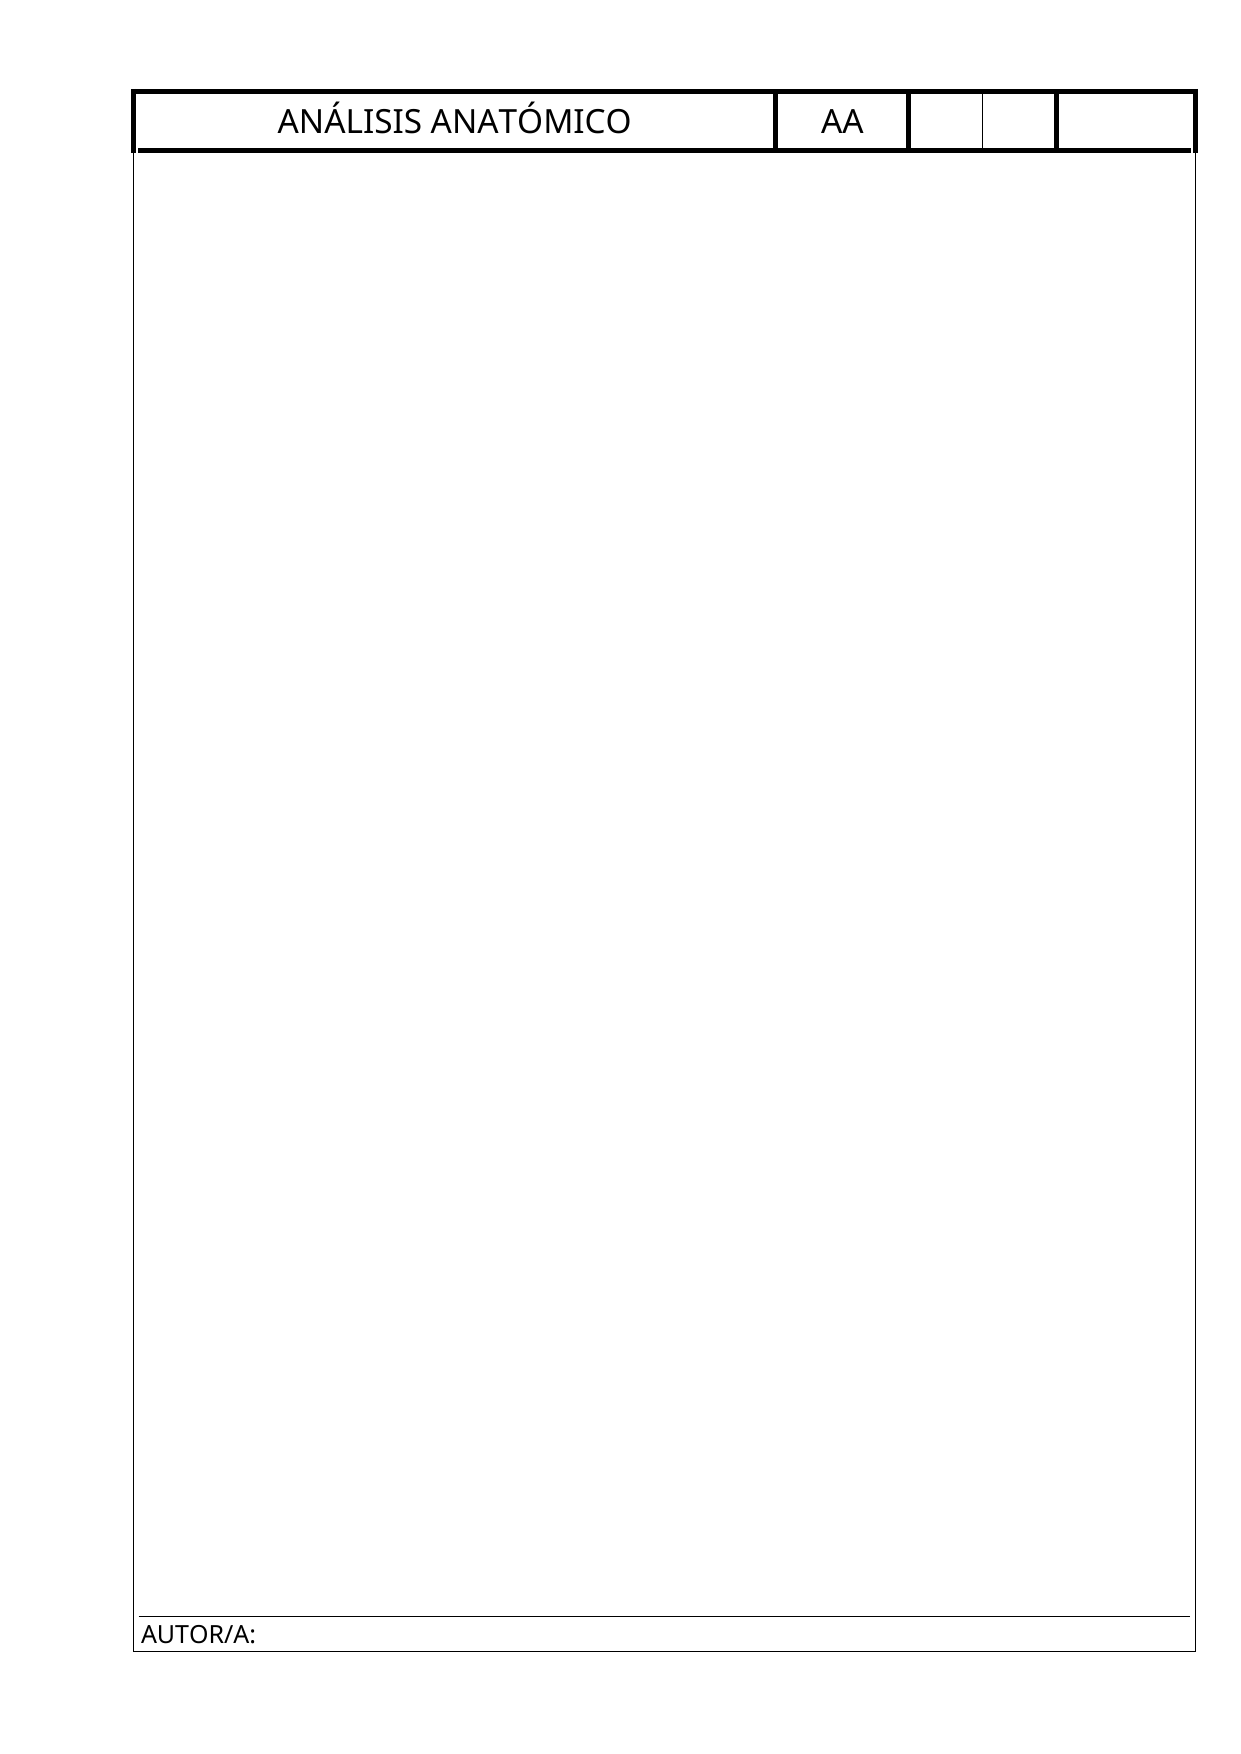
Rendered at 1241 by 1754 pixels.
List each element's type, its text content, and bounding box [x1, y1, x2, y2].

table_cell AUTOR/A: [134, 1616, 1195, 1651]
table_header AA [778, 94, 906, 148]
table_header [911, 94, 982, 148]
table_cell [134, 148, 1195, 1616]
table_header ANÁLISIS ANATÓMICO [136, 94, 773, 148]
table_header [983, 94, 1054, 148]
table_header [1059, 94, 1193, 148]
